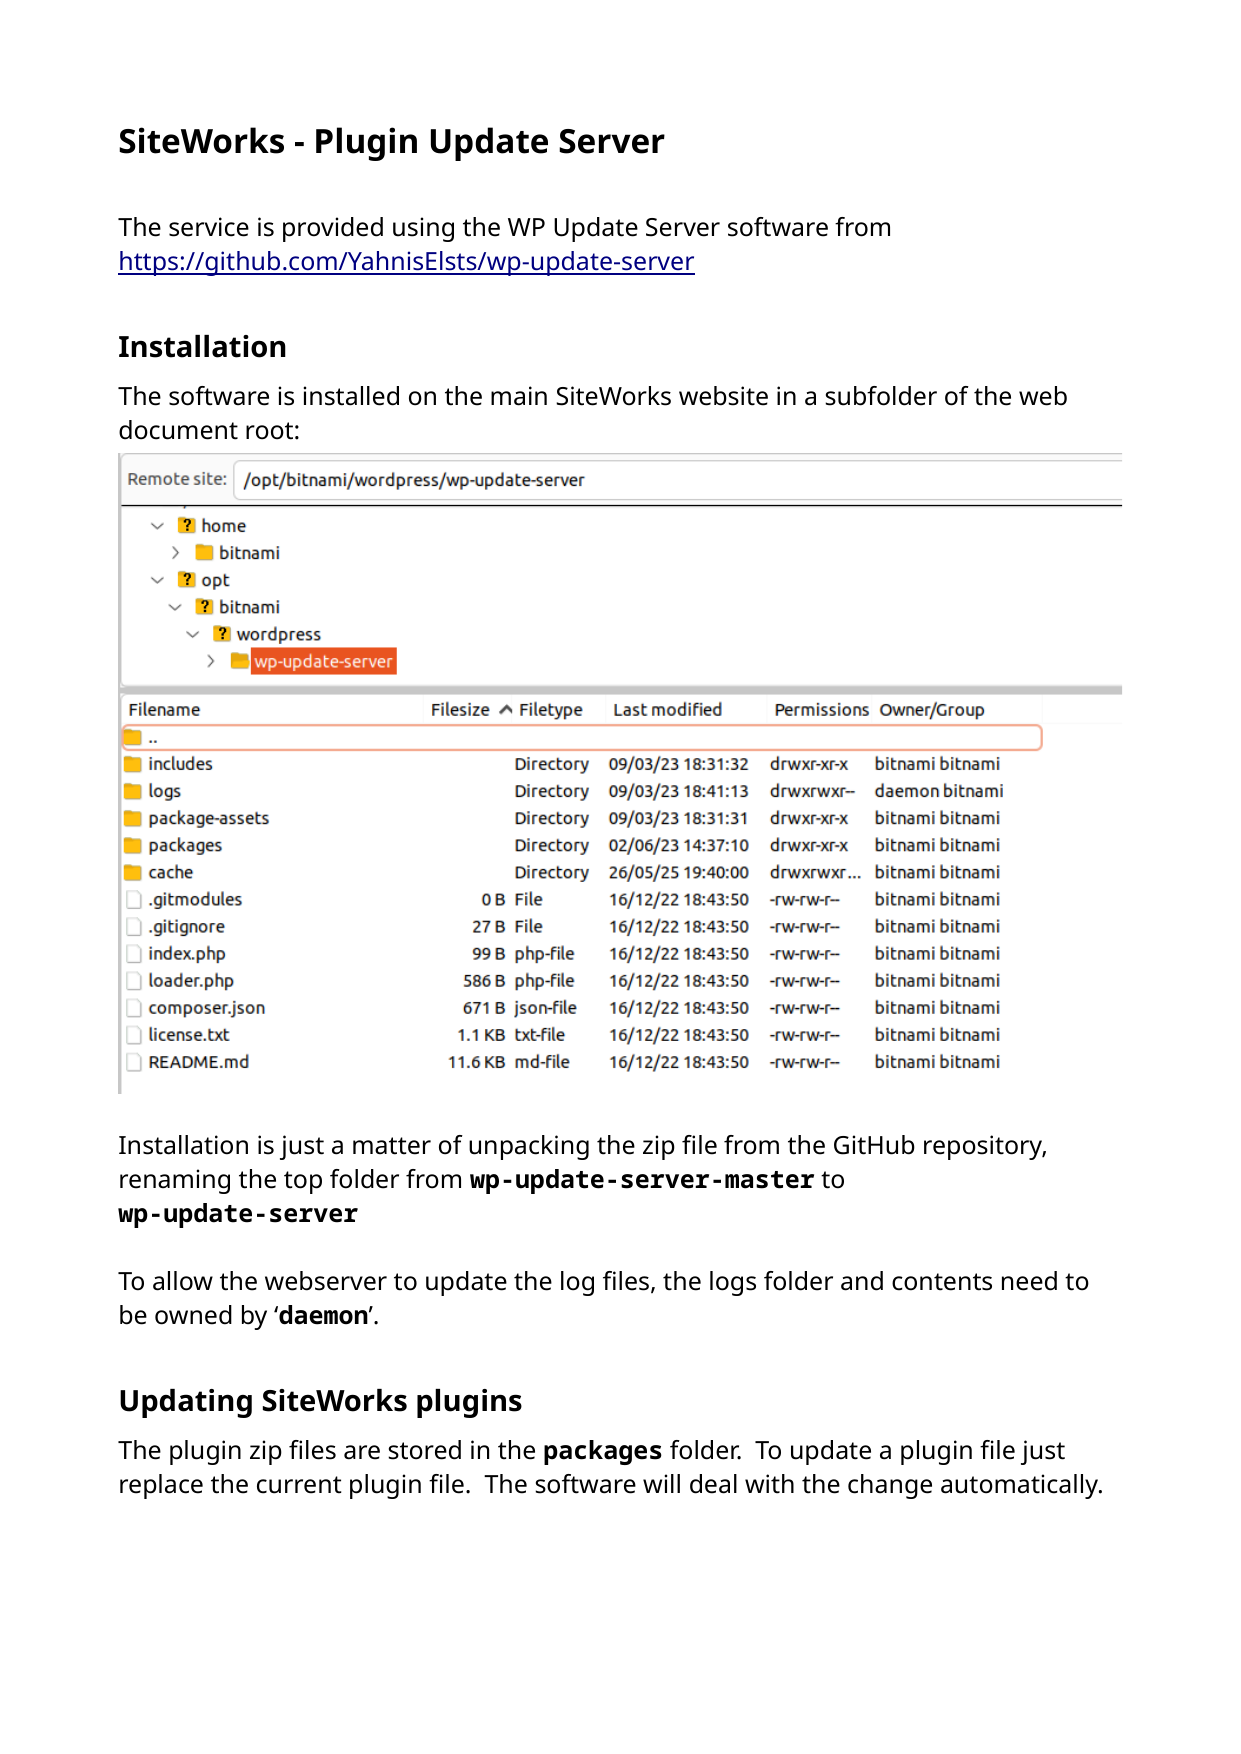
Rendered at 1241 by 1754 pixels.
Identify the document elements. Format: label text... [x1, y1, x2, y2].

text The software is installed on the main SiteWorks website in a subfolder of the web document root: [118, 379, 1122, 447]
text wp-update-server [118, 1196, 1122, 1230]
text The service is provided using the WP Update Server software from https://github.com/YahnisElsts/wp-update-server [118, 210, 1122, 278]
subtitle Installation [118, 327, 1122, 366]
text To allow the webserver to update the log files, the logs folder and contents need to be owned by ‘daemon’. [118, 1264, 1122, 1332]
subtitle SiteWorks - Plugin Update Server [118, 118, 1122, 163]
picture [118, 453, 1123, 1094]
subtitle Updating SiteWorks plugins [118, 1381, 1122, 1420]
text The plugin zip files are stored in the packages folder. To update a plugin file just replace the current plugin file. The software will deal with the change automatically. [118, 1433, 1122, 1501]
text Installation is just a matter of unpacking the zip file from the GitHub repository, renaming the top folder from wp-update-server-master to [118, 1128, 1122, 1196]
